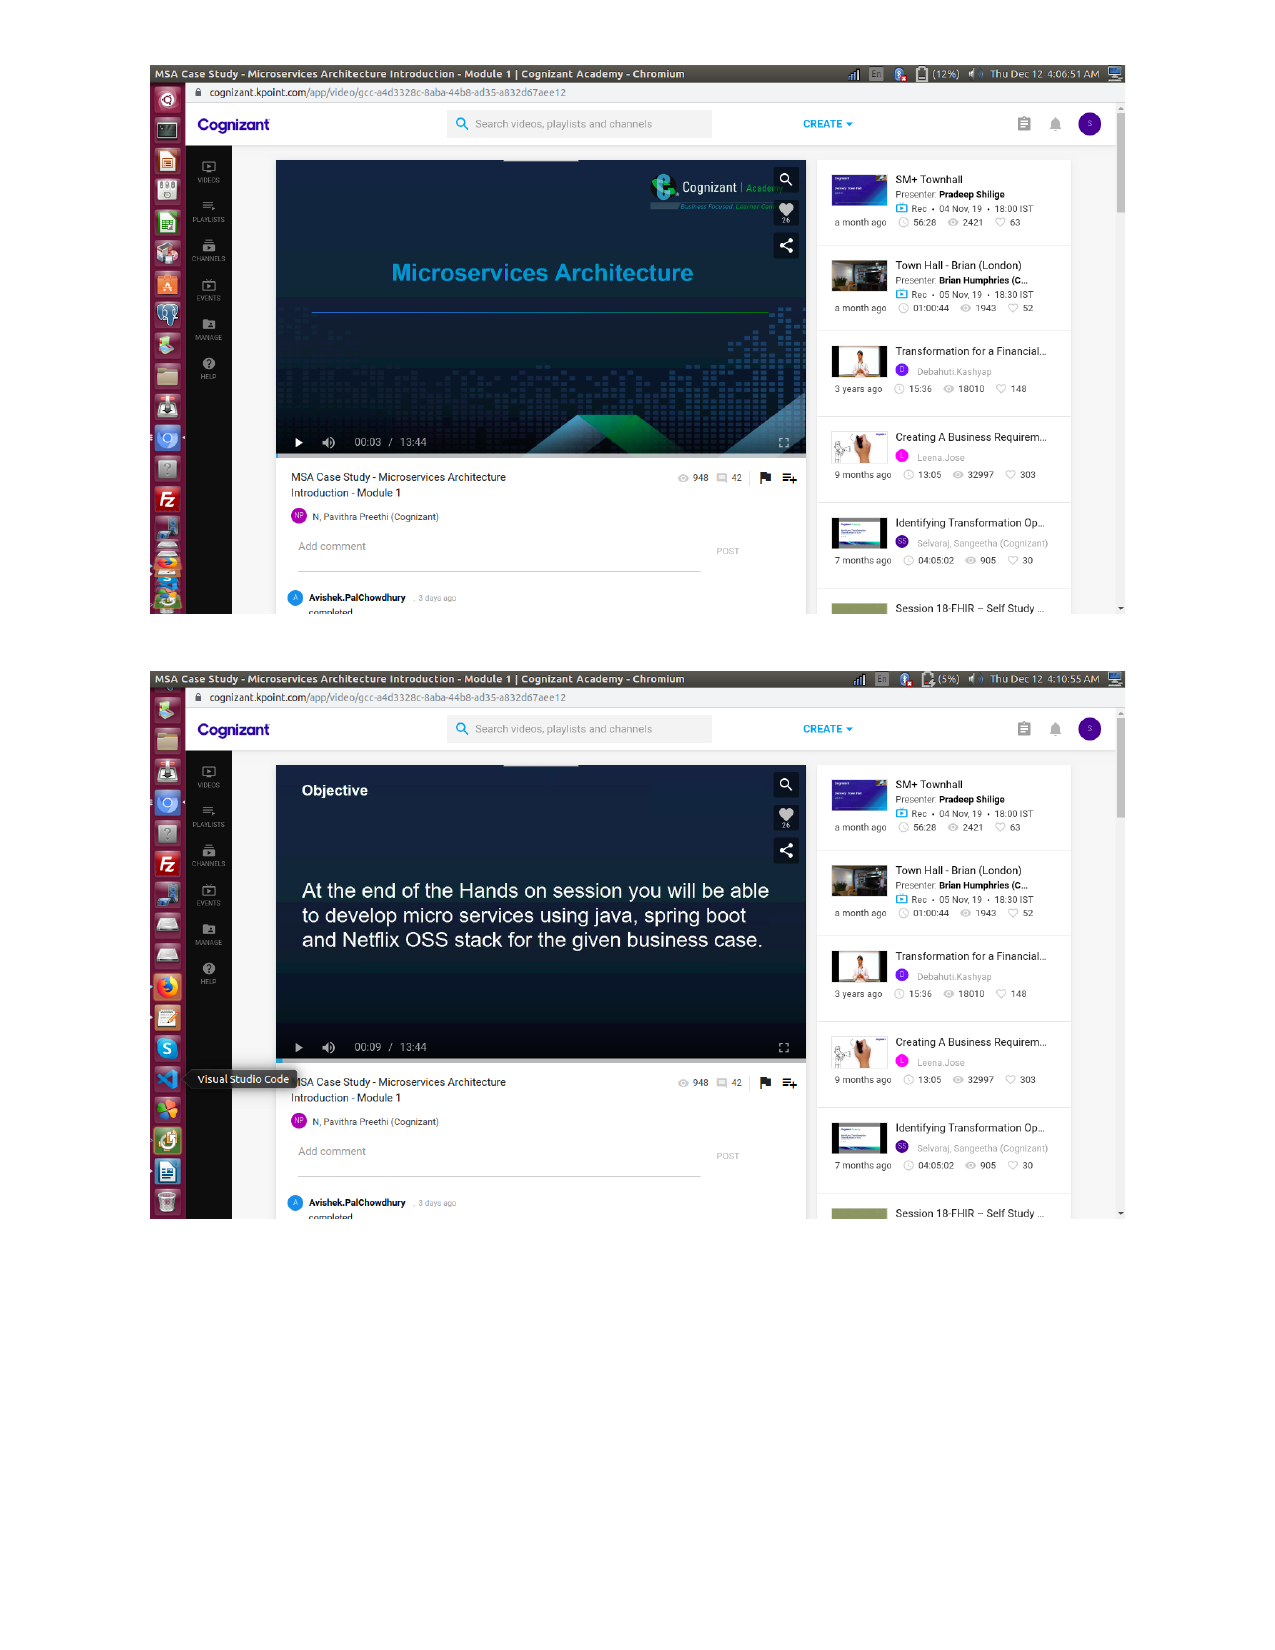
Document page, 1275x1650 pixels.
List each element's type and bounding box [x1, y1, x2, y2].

picture [150, 671, 1125, 1219]
picture [150, 65, 1125, 614]
